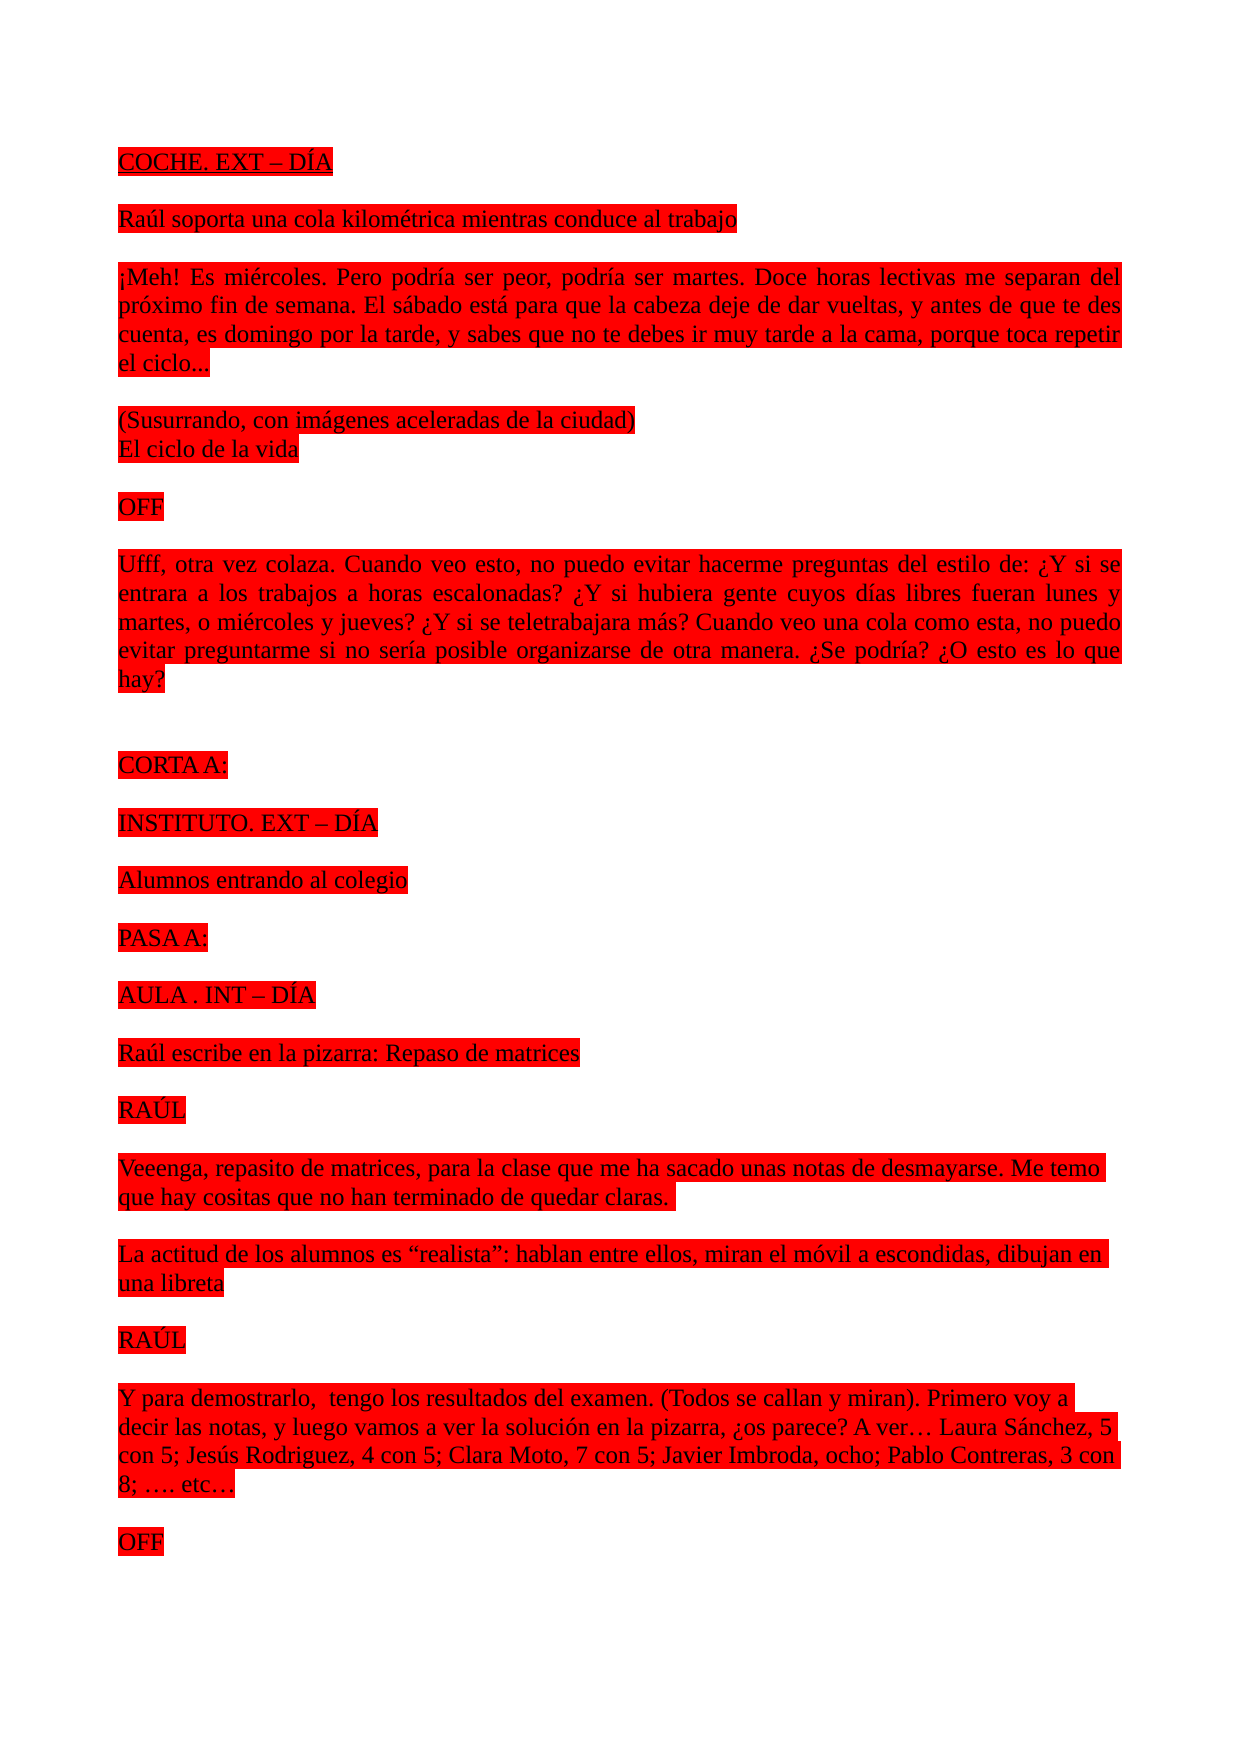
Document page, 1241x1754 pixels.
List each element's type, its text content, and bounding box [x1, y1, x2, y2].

text La actitud de los alumnos es “realista”: hablan entre ellos, miran el móvil a escondidas, dibujan en una libreta [118, 1239, 1122, 1297]
text Raúl soporta una cola kilométrica mientras conduce al trabajo [118, 204, 1122, 233]
text OFF [118, 492, 1122, 521]
text PASA A: [118, 923, 1122, 952]
text AULA . INT – DÍA [118, 981, 1122, 1009]
text RAÚL [118, 1096, 1122, 1124]
text INSTITUTO. EXT – DÍA [118, 808, 1122, 837]
text Raúl escribe en la pizarra: Repaso de matrices [118, 1038, 1122, 1067]
text (Susurrando, con imágenes aceleradas de la ciudad) [118, 406, 1122, 434]
text Y para demostrarlo, tengo los resultados del examen. (Todos se callan y miran). Primero voy a decir las notas, y luego vamos a ver la solución en la pizarra, ¿os parece? A ver… Laura Sánchez, 5 con 5; Jesús Rodriguez, 4 con 5; Clara Moto, 7 con 5; Javier Imbroda, ocho; Pablo Contreras, 3 con 8; …. etc… [118, 1383, 1122, 1498]
text RAÚL [118, 1326, 1122, 1354]
text Veeenga, repasito de matrices, para la clase que me ha sacado unas notas de desmayarse. Me temo que hay cositas que no han terminado de quedar claras. [118, 1153, 1122, 1211]
text ¡Meh! Es miércoles. Pero podría ser peor, podría ser martes. Doce horas lectivas me separan del próximo fin de semana. El sábado está para que la cabeza deje de dar vueltas, y antes de que te des cuenta, es domingo por la tarde, y sabes que no te debes ir muy tarde a la cama, porque toca repetir el ciclo... [118, 262, 1122, 377]
text OFF [118, 1527, 1122, 1556]
text CORTA A: [118, 751, 1122, 779]
text Ufff, otra vez colaza. Cuando veo esto, no puedo evitar hacerme preguntas del estilo de: ¿Y si se entrara a los trabajos a horas escalonadas? ¿Y si hubiera gente cuyos días libres fueran lunes y martes, o miércoles y jueves? ¿Y si se teletrabajara más? Cuando veo una cola como esta, no puedo evitar preguntarme si no sería posible organizarse de otra manera. ¿Se podría? ¿O esto es lo que hay? [118, 549, 1122, 693]
text COCHE. EXT – DÍA [118, 147, 1122, 176]
text El ciclo de la vida [118, 434, 1122, 463]
text Alumnos entrando al colegio [118, 866, 1122, 894]
